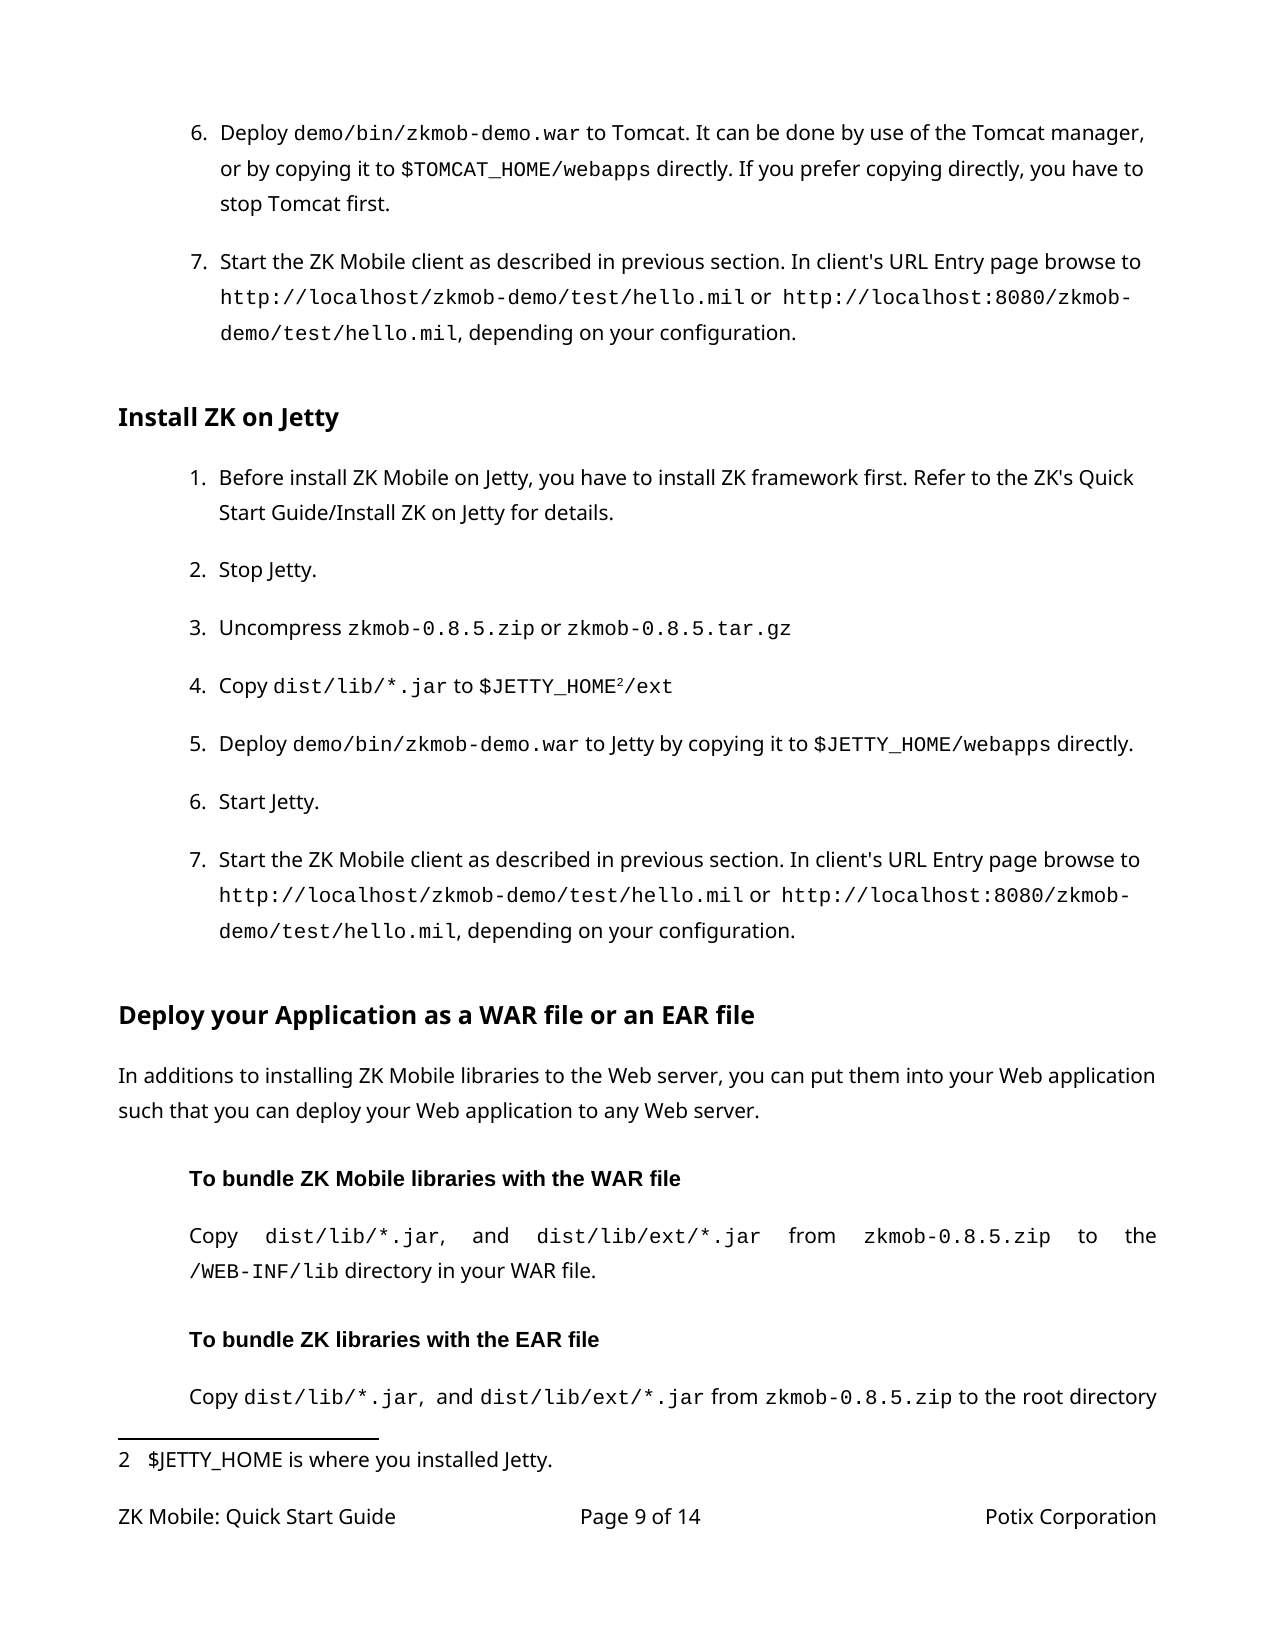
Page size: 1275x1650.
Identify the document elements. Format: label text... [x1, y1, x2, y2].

subtitle To bundle ZK libraries with the EAR file [189, 1328, 1157, 1352]
list Start the ZK Mobile client as described in previous section. In client's URL Entry page browse to http://localhost/zkmob-demo/test/hello.mil or http://localhost:8080/zkmob-demo/test/hello.mil, depending on your configuration. [190, 247, 1157, 346]
text In additions to installing ZK Mobile libraries to the Web server, you can put them into your Web application such that you can deploy your Web application to any Web server. [118, 1061, 1157, 1124]
list Uncompress zkmob-0.8.5.zip or zkmob-0.8.5.tar.gz [189, 613, 1157, 642]
list Stop Jetty. [189, 556, 1157, 584]
subtitle To bundle ZK Mobile libraries with the WAR file [189, 1167, 1157, 1192]
list Deploy demo/bin/zkmob-demo.war to Tomcat. It can be done by use of the Tomcat manager, or by copying it to $TOMCAT_HOME/webapps directly. If you prefer copying directly, you have to stop Tomcat first. [190, 118, 1157, 217]
subtitle Deploy your Application as a WAR file or an EAR file [118, 997, 1157, 1031]
text Copy dist/lib/*.jar, and dist/lib/ext/*.jar from zkmob-0.8.5.zip to the root directory [189, 1382, 1157, 1411]
list Copy dist/lib/*.jar to $JETTY_HOME/ext [189, 671, 1157, 700]
list Start Jetty. [189, 787, 1157, 816]
subtitle Install ZK on Jetty [118, 399, 1157, 433]
list Start the ZK Mobile client as described in previous section. In client's URL Entry page browse to http://localhost/zkmob-demo/test/hello.mil or http://localhost:8080/zkmob-demo/test/hello.mil, depending on your configuration. [189, 845, 1157, 944]
text Copy dist/lib/*.jar, and dist/lib/ext/*.jar from zkmob-0.8.5.zip to the /WEB-INF/lib directory in your WAR file. [189, 1221, 1157, 1285]
list Deploy demo/bin/zkmob-demo.war to Jetty by copying it to $JETTY_HOME/webapps directly. [189, 729, 1157, 758]
list Before install ZK Mobile on Jetty, you have to install ZK framework first. Refer to the ZK's Quick Start Guide/Install ZK on Jetty for details. [189, 463, 1157, 526]
list $JETTY_HOME is where you installed Jetty. [118, 1445, 1157, 1473]
